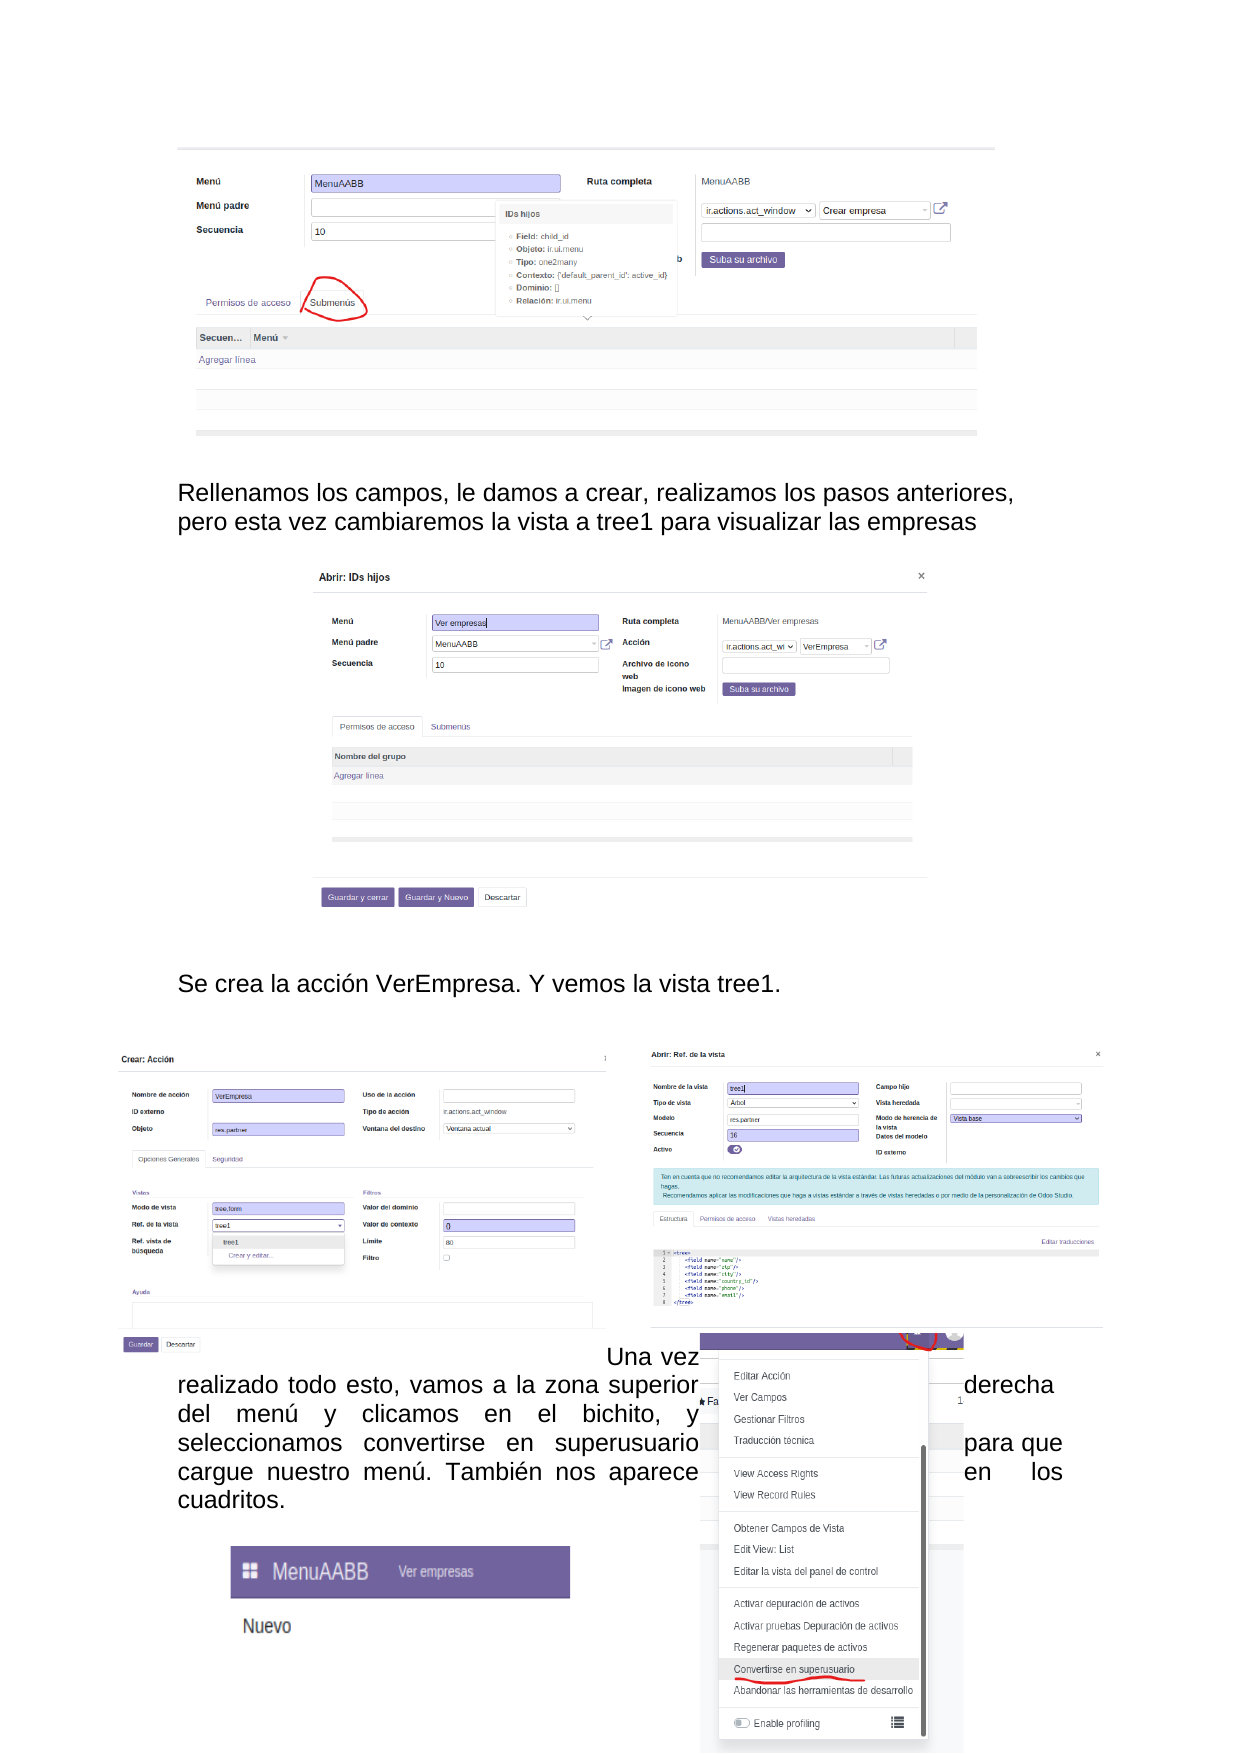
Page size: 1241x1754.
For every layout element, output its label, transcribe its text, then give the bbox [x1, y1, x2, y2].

text Se crea la acción VerEmpresa. Y vemos la vista tree1. [177, 969, 1063, 998]
text Una vez realizado todo esto, vamos a la zona superior derecha del menú y clicamos en el bichito, y seleccionamos convertirse en superusuario para que cargue nuestro menú. También nos aparece en los cuadritos. [177, 1083, 699, 1514]
text Una vez realizado todo esto, vamos a la zona superior derecha del menú y clicamos en el bichito, y seleccionamos convertirse en superusuario para que cargue nuestro menú. También nos aparece en los cuadritos. [964, 1333, 1063, 1514]
text Rellenamos los campos, le damos a crear, realizamos los pasos anteriores, pero esta vez cambiaremos la vista a tree1 para visualizar las empresas [177, 478, 1063, 535]
